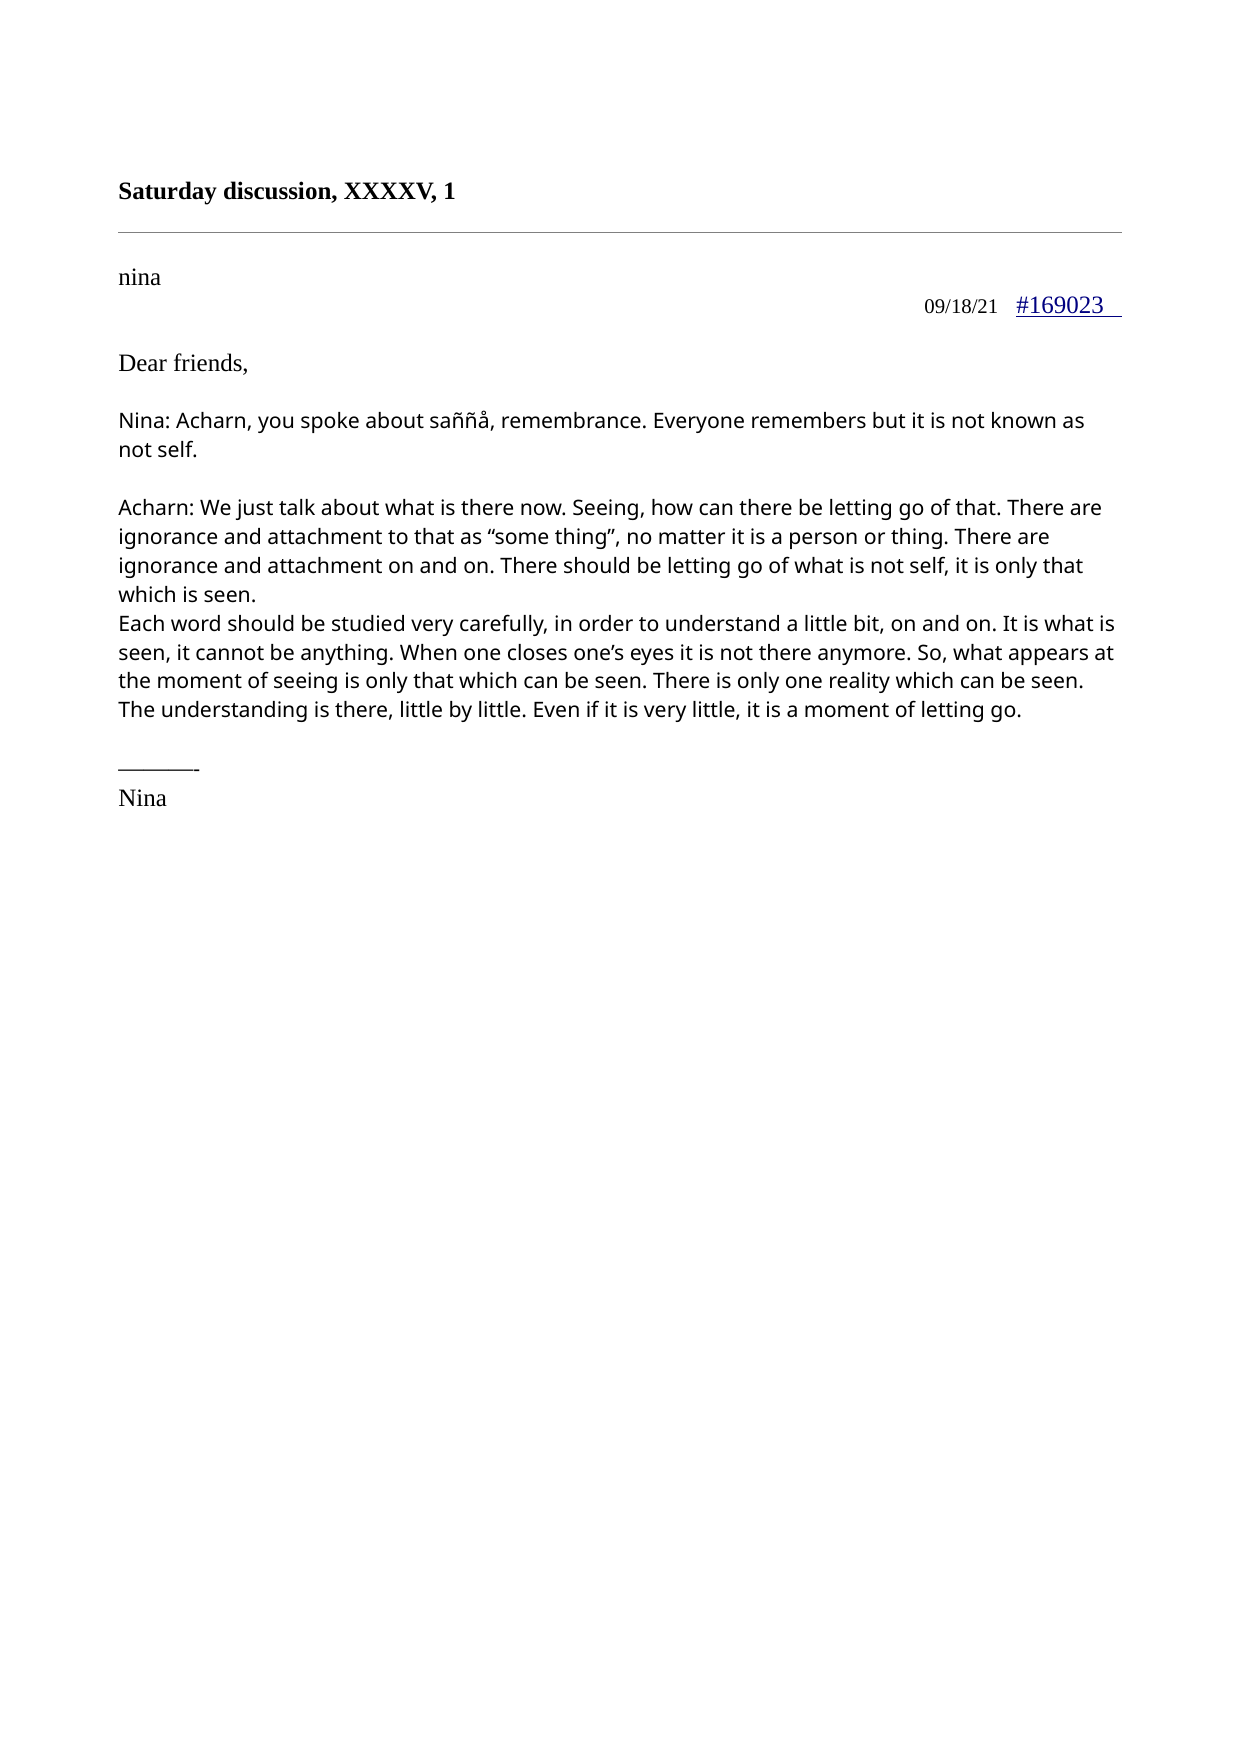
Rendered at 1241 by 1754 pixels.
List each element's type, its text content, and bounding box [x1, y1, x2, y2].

subtitle Saturday discussion, XXXXV, 1 [118, 176, 1122, 205]
table_header nina 09/18/21 #169023 Dear friends, Nina: Acharn, you spoke about saññå, remembrance. Everyone remembers but it is not known as not self. Acharn: We just talk about what is there now. Seeing, how can there be letting go of that. There are ignorance and attachment to that as “some thing”, no matter it is a person or thing. There are ignorance and attachment on and on. There should be letting go of what is not self, it is only that which is seen. Each word should be studied very carefully, in order to understand a little bit, on and on. It is what is seen, it cannot be anything. When one closes one’s eyes it is not there anymore. So, what appears at the moment of seeing is only that which can be seen. There is only one reality which can be seen. The understanding is there, little by little. Even if it is very little, it is a moment of letting go. ———- Nina [118, 233, 1122, 811]
